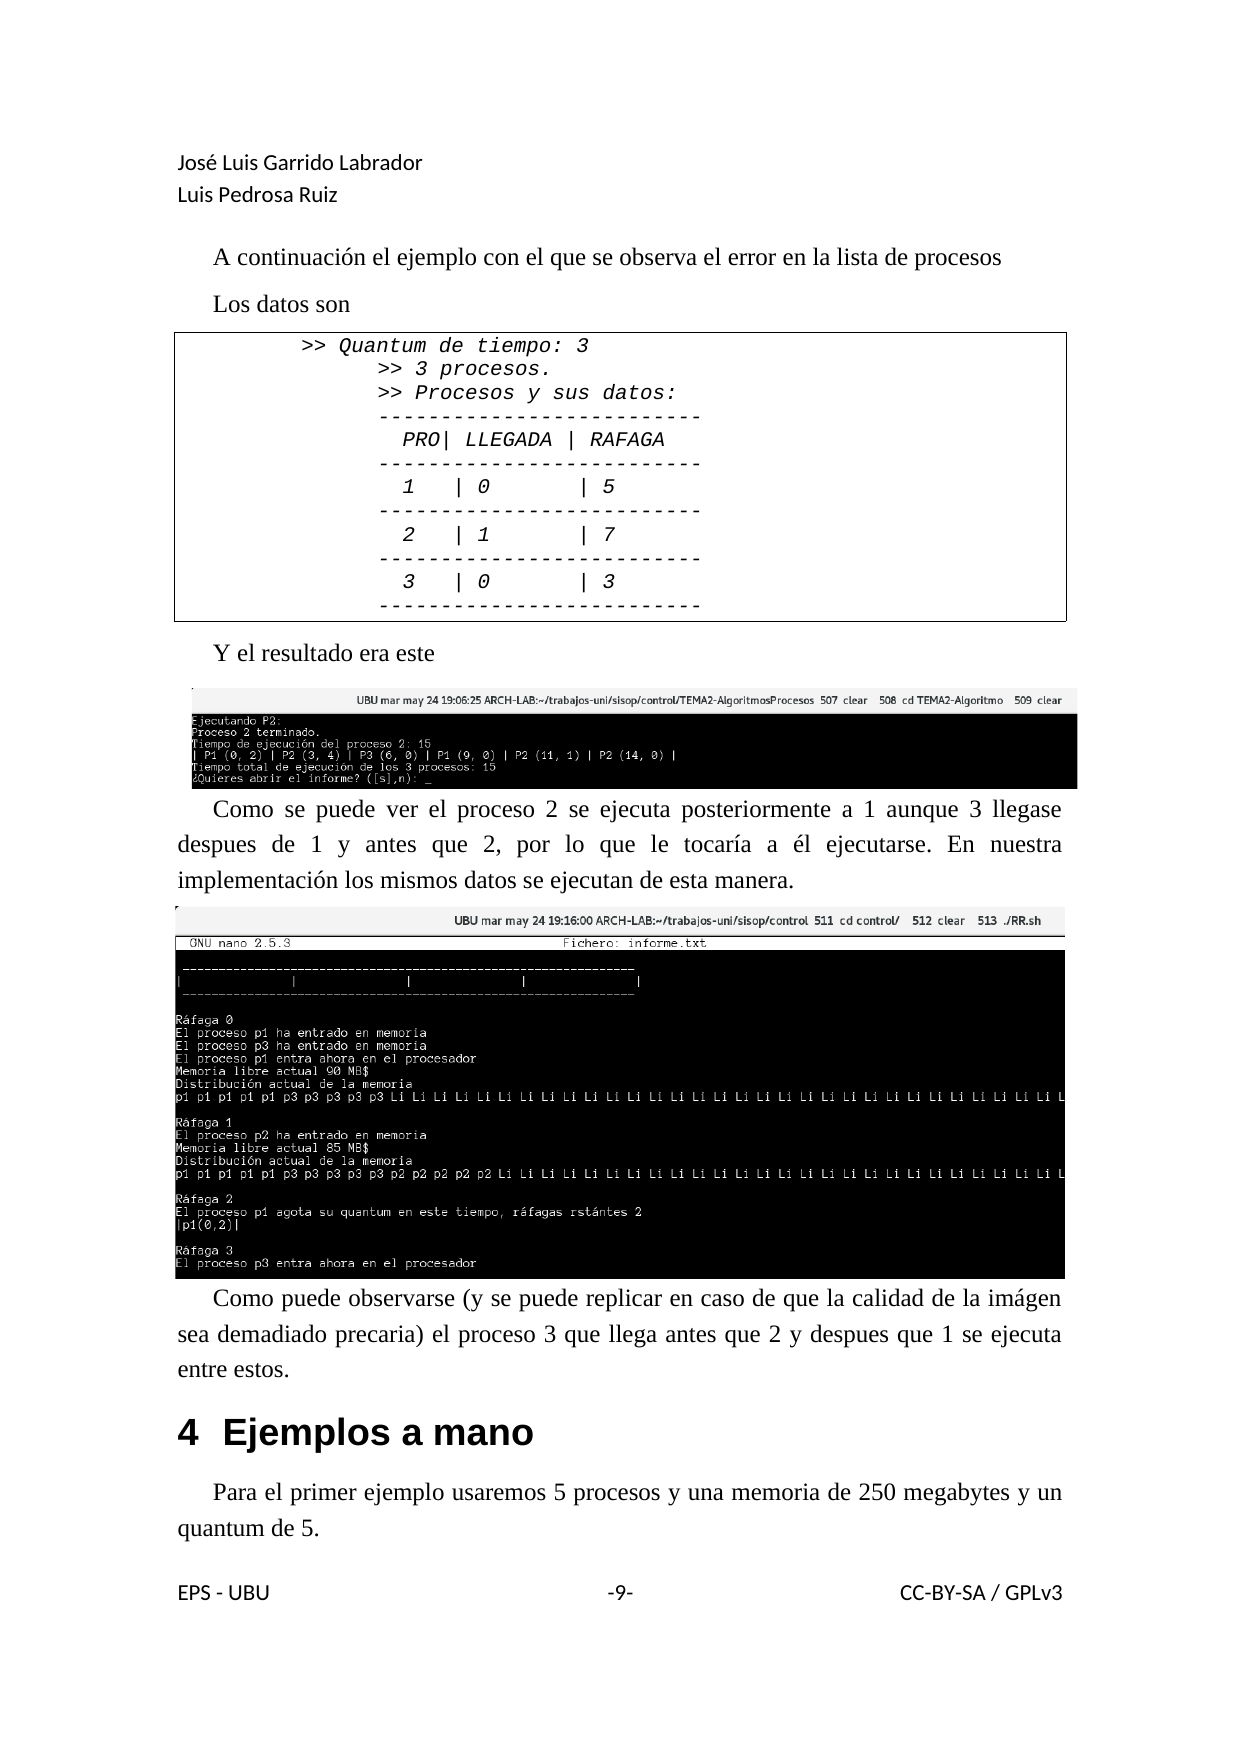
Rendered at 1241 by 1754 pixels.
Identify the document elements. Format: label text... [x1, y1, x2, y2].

picture [175, 906, 1065, 1279]
text Como puede observarse (y se puede replicar en caso de que la calidad de la imágen sea demadiado precaria) el proceso 3 que llega antes que 2 y despues que 1 se ejecuta entre estos. [177, 1279, 1063, 1384]
picture [191, 688, 1078, 789]
text Para el primer ejemplo usaremos 5 procesos y una memoria de 250 megabytes y un quantum de 5. [177, 1472, 1063, 1543]
text Como se puede ver el proceso 2 se ejecuta posteriormente a 1 aunque 3 llegase despues de 1 y antes que 2, por lo que le tocaría a él ejecutarse. En nuestra implementación los mismos datos se ejecutan de esta manera. [177, 680, 1063, 895]
text A continuación el ejemplo con el que se observa el error en la lista de procesos [177, 237, 1063, 273]
text >> Quantum de tiempo: 3 >> 3 procesos. >> Procesos y sus datos: -------------------------- PRO| LLEGADA | RAFAGA -------------------------- 1 | 0 | 5 -------------------------- 2 | 1 | 7 -------------------------- 3 | 0 | 3 -------------------------- [175, 333, 1066, 621]
text Y el resultado era este [177, 633, 1063, 669]
text Los datos son [177, 284, 1063, 320]
subtitle Ejemplos a mano [177, 1409, 1063, 1453]
